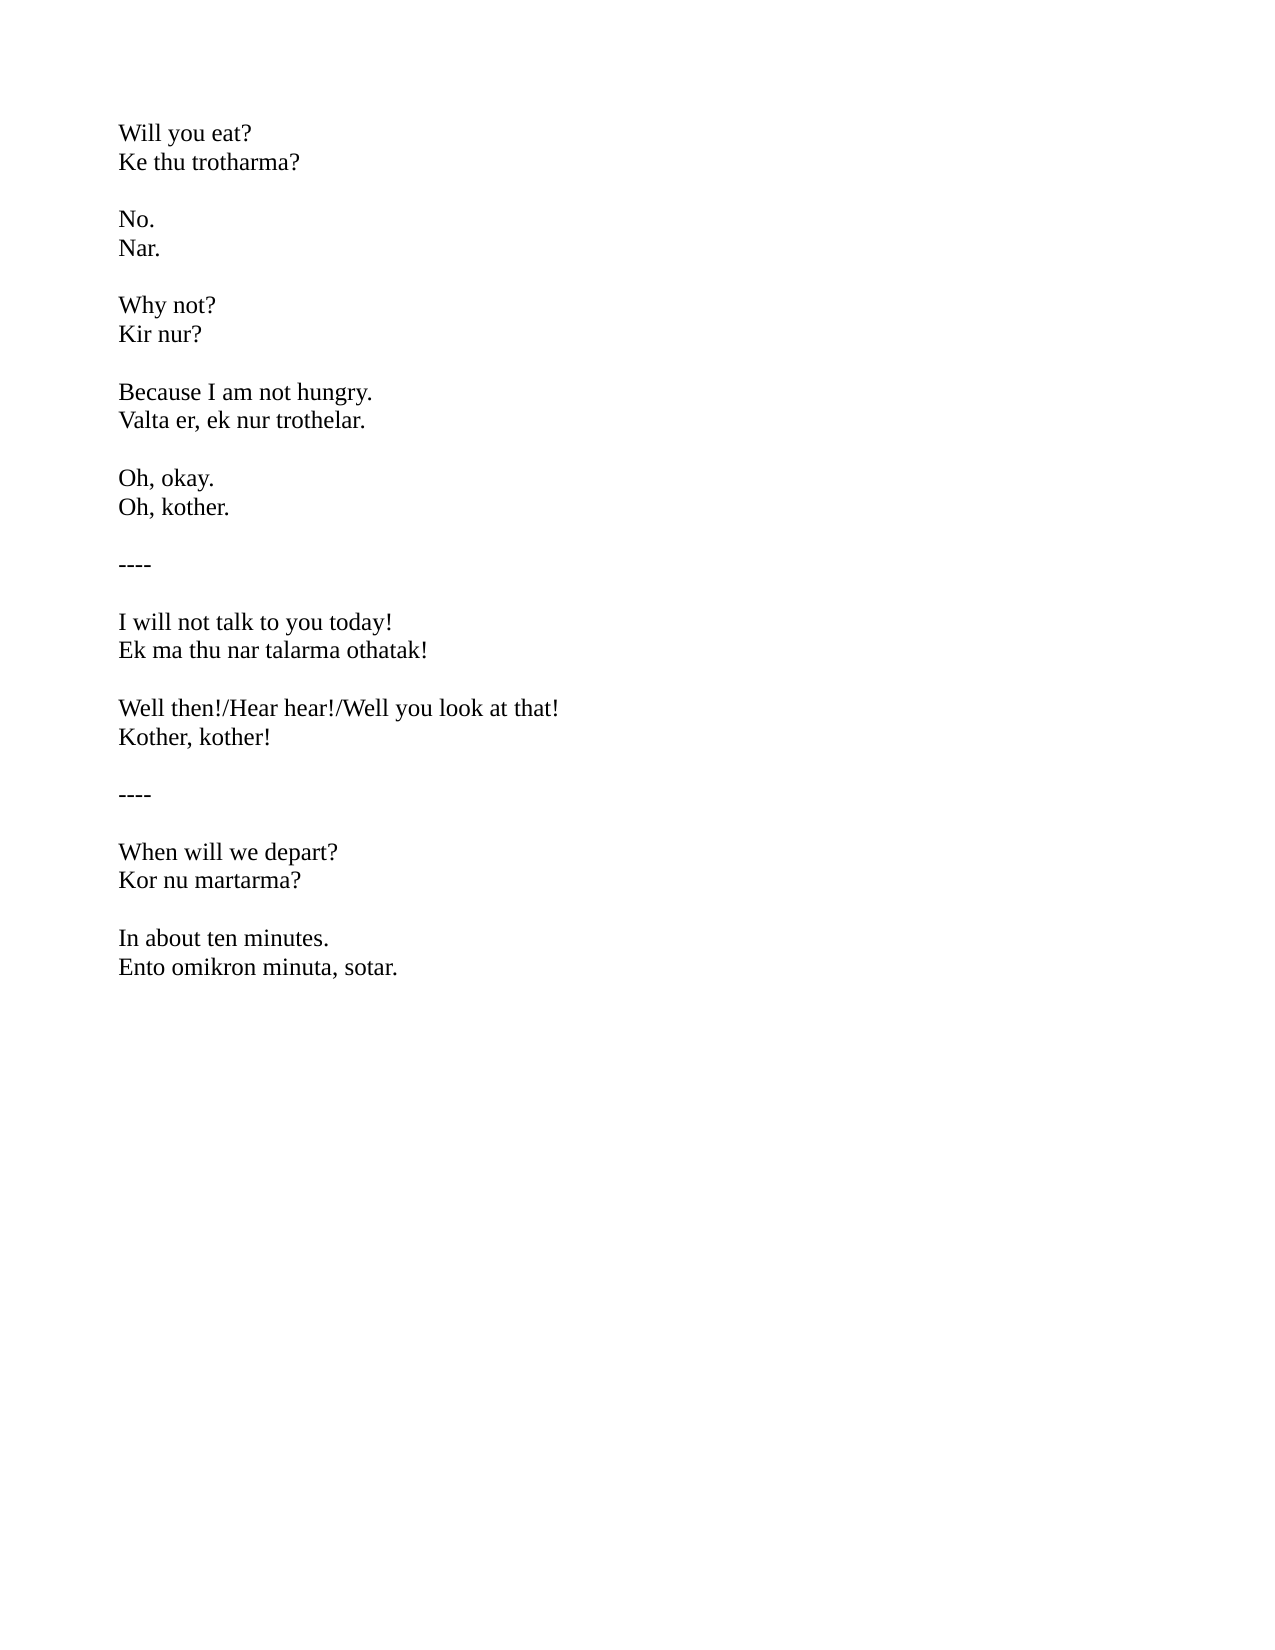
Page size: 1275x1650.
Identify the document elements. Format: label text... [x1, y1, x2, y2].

text Ento omikron minuta, sotar. [118, 952, 1157, 981]
text Ke thu trotharma? [118, 147, 1157, 176]
text Kir nur? [118, 319, 1157, 348]
text Kor nu martarma? [118, 866, 1157, 894]
text Will you eat? [118, 118, 1157, 147]
text Nar. [118, 233, 1157, 262]
text Kother, kother! [118, 722, 1157, 751]
text I will not talk to you today! [118, 607, 1157, 636]
text ---- [118, 779, 1157, 808]
text Oh, kother. [118, 492, 1157, 521]
text Oh, okay. [118, 463, 1157, 492]
text When will we depart? [118, 837, 1157, 866]
text Why not? [118, 291, 1157, 319]
text Valta er, ek nur trothelar. [118, 406, 1157, 434]
text ---- [118, 549, 1157, 578]
text No. [118, 204, 1157, 233]
text Ek ma thu nar talarma othatak! [118, 636, 1157, 664]
text In about ten minutes. [118, 923, 1157, 952]
text Because I am not hungry. [118, 377, 1157, 406]
text Well then!/Hear hear!/Well you look at that! [118, 693, 1157, 722]
